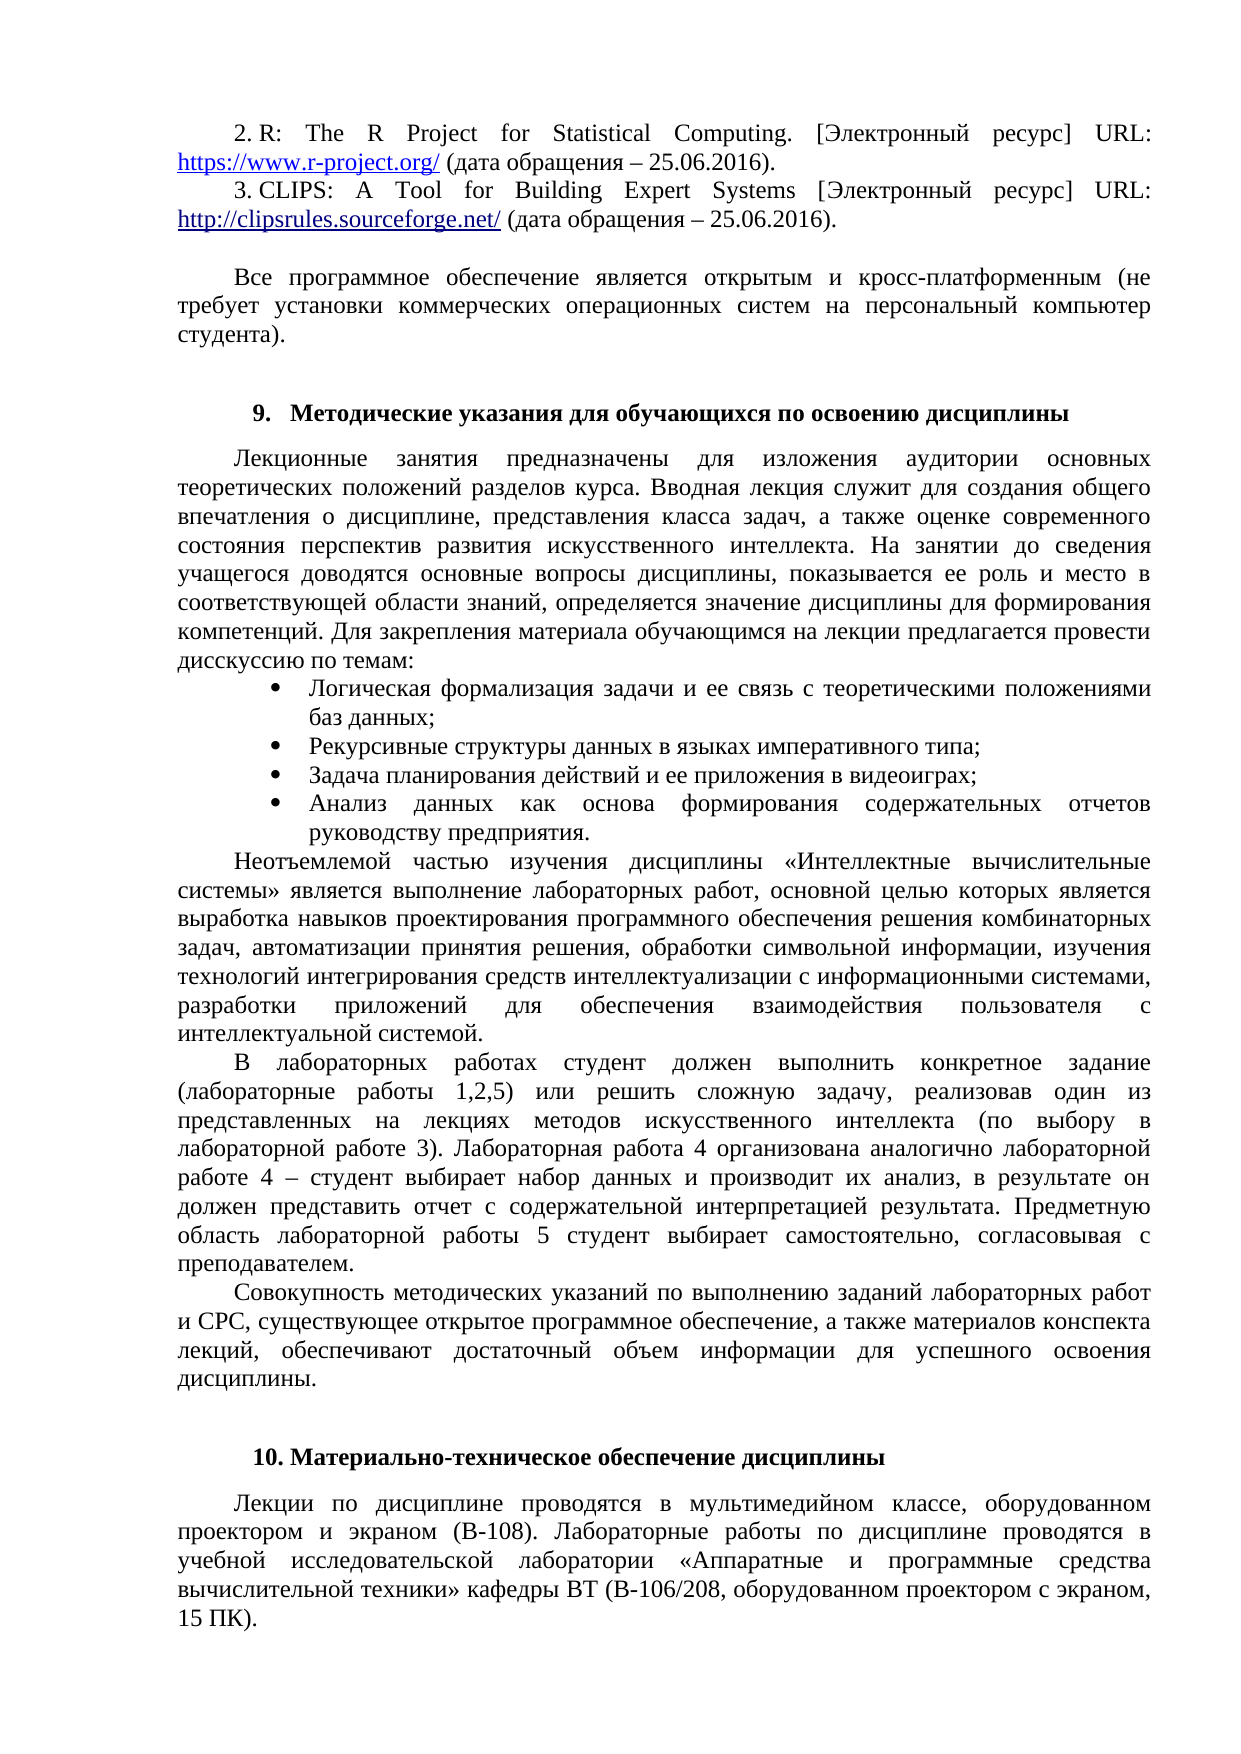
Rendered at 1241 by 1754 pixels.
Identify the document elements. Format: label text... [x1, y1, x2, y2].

list Рекурсивные структуры данных в языках императивного типа; [271, 731, 1152, 760]
text Совокупность методических указаний по выполнению заданий лабораторных работ и СРС, существующее открытое программное обеспечение, а также материалов конспекта лекций, обеспечивают достаточный объем информации для успешного освоения дисциплины. [177, 1277, 1152, 1392]
list Анализ данных как основа формирования содержательных отчетов руководству предприятия. [271, 788, 1152, 846]
text 2. R: The R Project for Statistical Computing. [Электронный ресурс] URL: https://www.r-project.org/ (дата обращения – 25.06.2016). [177, 118, 1152, 176]
list Задача планирования действий и ее приложения в видеоиграх; [271, 760, 1152, 788]
subtitle Методические указания для обучающихся по освоению дисциплины [252, 398, 1152, 427]
text В лабораторных работах студент должен выполнить конкретное задание (лабораторные работы 1,2,5) или решить сложную задачу, реализовав один из представленных на лекциях методов искусственного интеллекта (по выбору в лабораторной работе 3). Лабораторная работа 4 организована аналогично лабораторной работе 4 – студент выбирает набор данных и производит их анализ, в результате он должен представить отчет с содержательной интерпретацией результата. Предметную область лабораторной работы 5 студент выбирает самостоятельно, согласовывая с преподавателем. [177, 1047, 1152, 1277]
text Все программное обеспечение является открытым и кросс-платформенным (не требует установки коммерческих операционных систем на персональный компьютер студента). [177, 262, 1152, 348]
list Логическая формализация задачи и ее связь с теоретическими положениями баз данных; [271, 673, 1152, 731]
text Неотъемлемой частью изучения дисциплины «Интеллектные вычислительные системы» является выполнение лабораторных работ, основной целью которых является выработка навыков проектирования программного обеспечения решения комбинаторных задач, автоматизации принятия решения, обработки символьной информации, изучения технологий интегрирования средств интеллектуализации с информационными системами, разработки приложений для обеспечения взаимодействия пользователя с интеллектуальной системой. [177, 846, 1152, 1047]
text 3. CLIPS: A Tool for Building Expert Systems [Электронный ресурс] URL: http://clipsrules.sourceforge.net/ (дата обращения – 25.06.2016). [177, 176, 1152, 233]
subtitle Материально-техническое обеспечение дисциплины [252, 1442, 1152, 1471]
text Лекционные занятия предназначены для изложения аудитории основных теоретических положений разделов курса. Вводная лекция служит для создания общего впечатления о дисциплине, представления класса задач, а также оценке современного состояния перспектив развития искусственного интеллекта. На занятии до сведения учащегося доводятся основные вопросы дисциплины, показывается ее роль и место в соответствующей области знаний, определяется значение дисциплины для формирования компетенций. Для закрепления материала обучающимся на лекции предлагается провести дисскуссию по темам: [177, 443, 1152, 673]
text Лекции по дисциплине проводятся в мультимедийном классе, оборудованном проектором и экраном (В-108). Лабораторные работы по дисциплине проводятся в учебной исследовательской лаборатории «Аппаратные и программные средства вычислительной техники» кафедры ВТ (В-106/208, оборудованном проектором с экраном, 15 ПК). [177, 1488, 1152, 1631]
